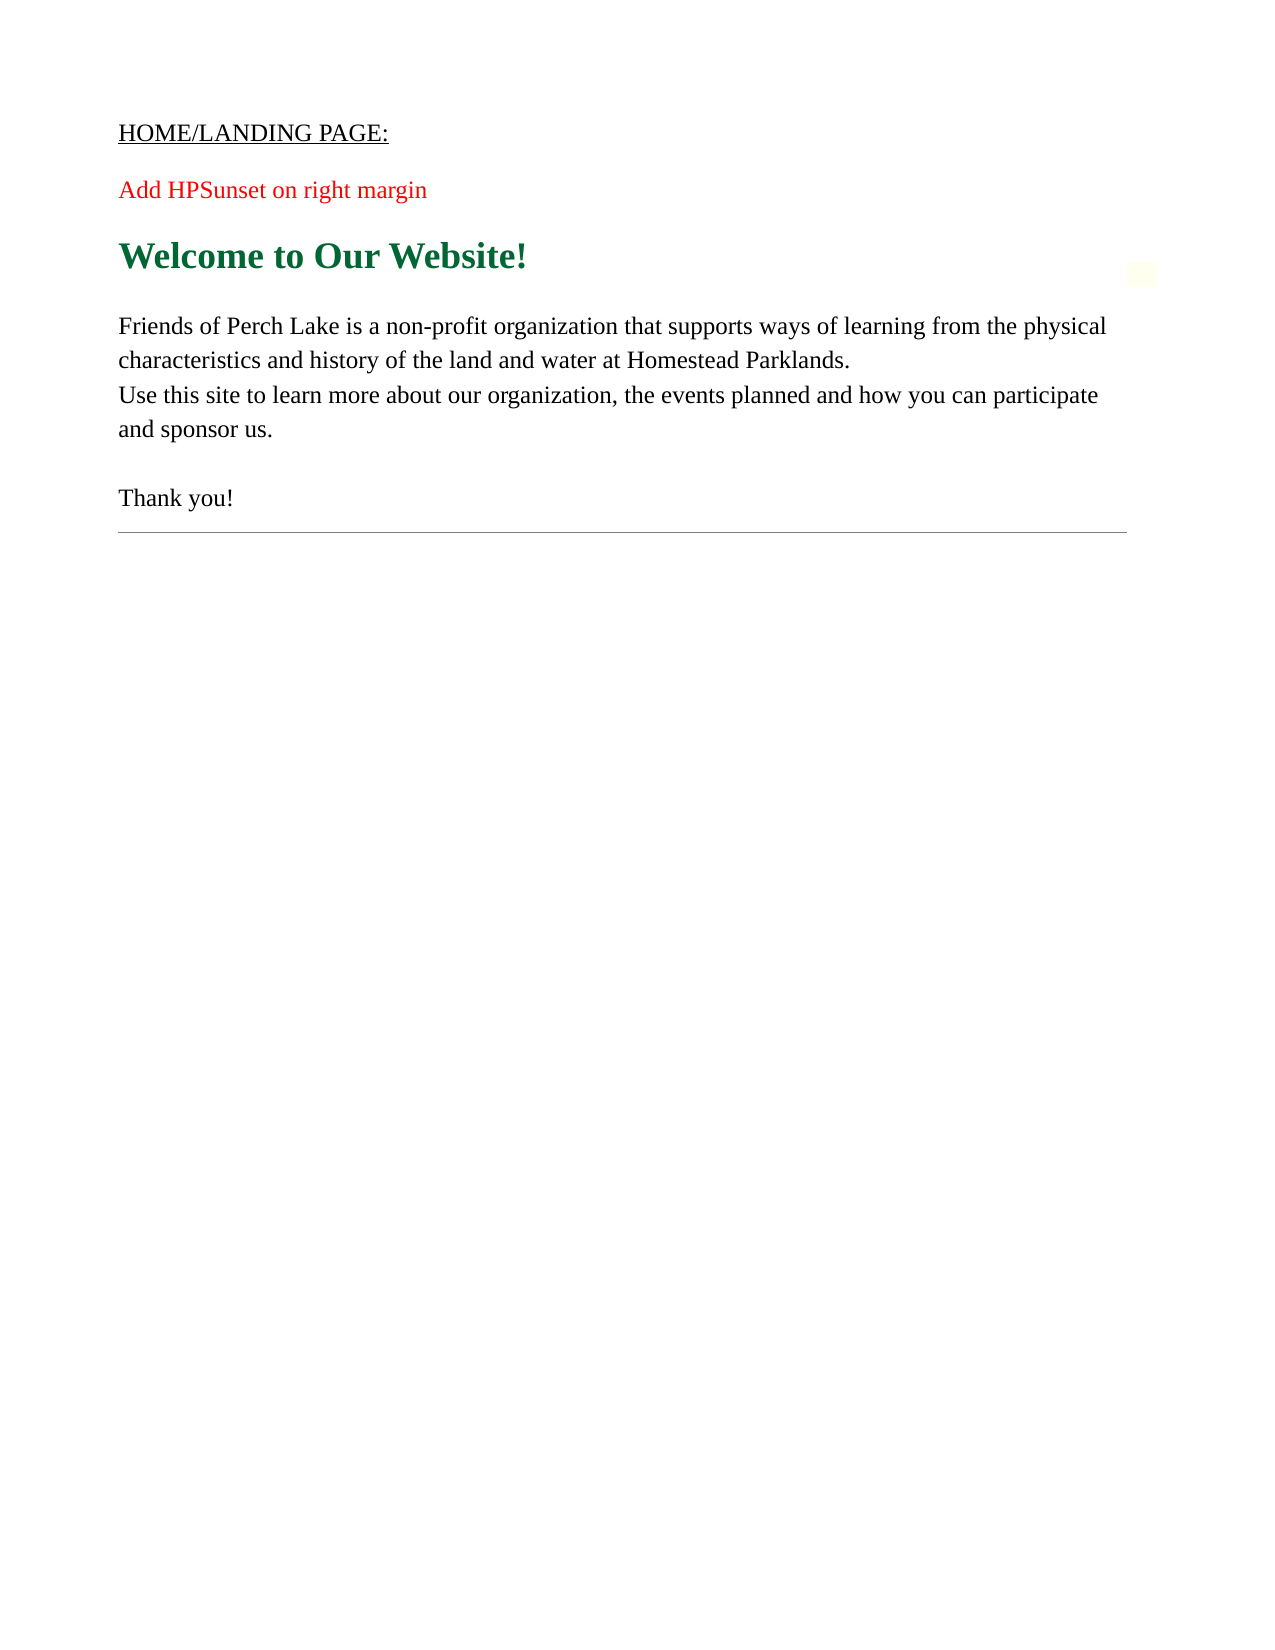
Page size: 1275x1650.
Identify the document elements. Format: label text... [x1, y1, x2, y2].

text Thank you! [118, 483, 1127, 512]
text Friends of Perch Lake is a non-profit organization that supports ways of learning from the physical characteristics and history of the land and water at Homestead Parklands. [118, 311, 1127, 374]
text Use this site to learn more about our organization, the events planned and how you can participate and sponsor us. [118, 380, 1127, 443]
text Add HPSunset on right margin [118, 176, 1157, 204]
text HOME/LANDING PAGE: [118, 118, 1157, 147]
subtitle Welcome to Our Website! [118, 233, 1127, 276]
